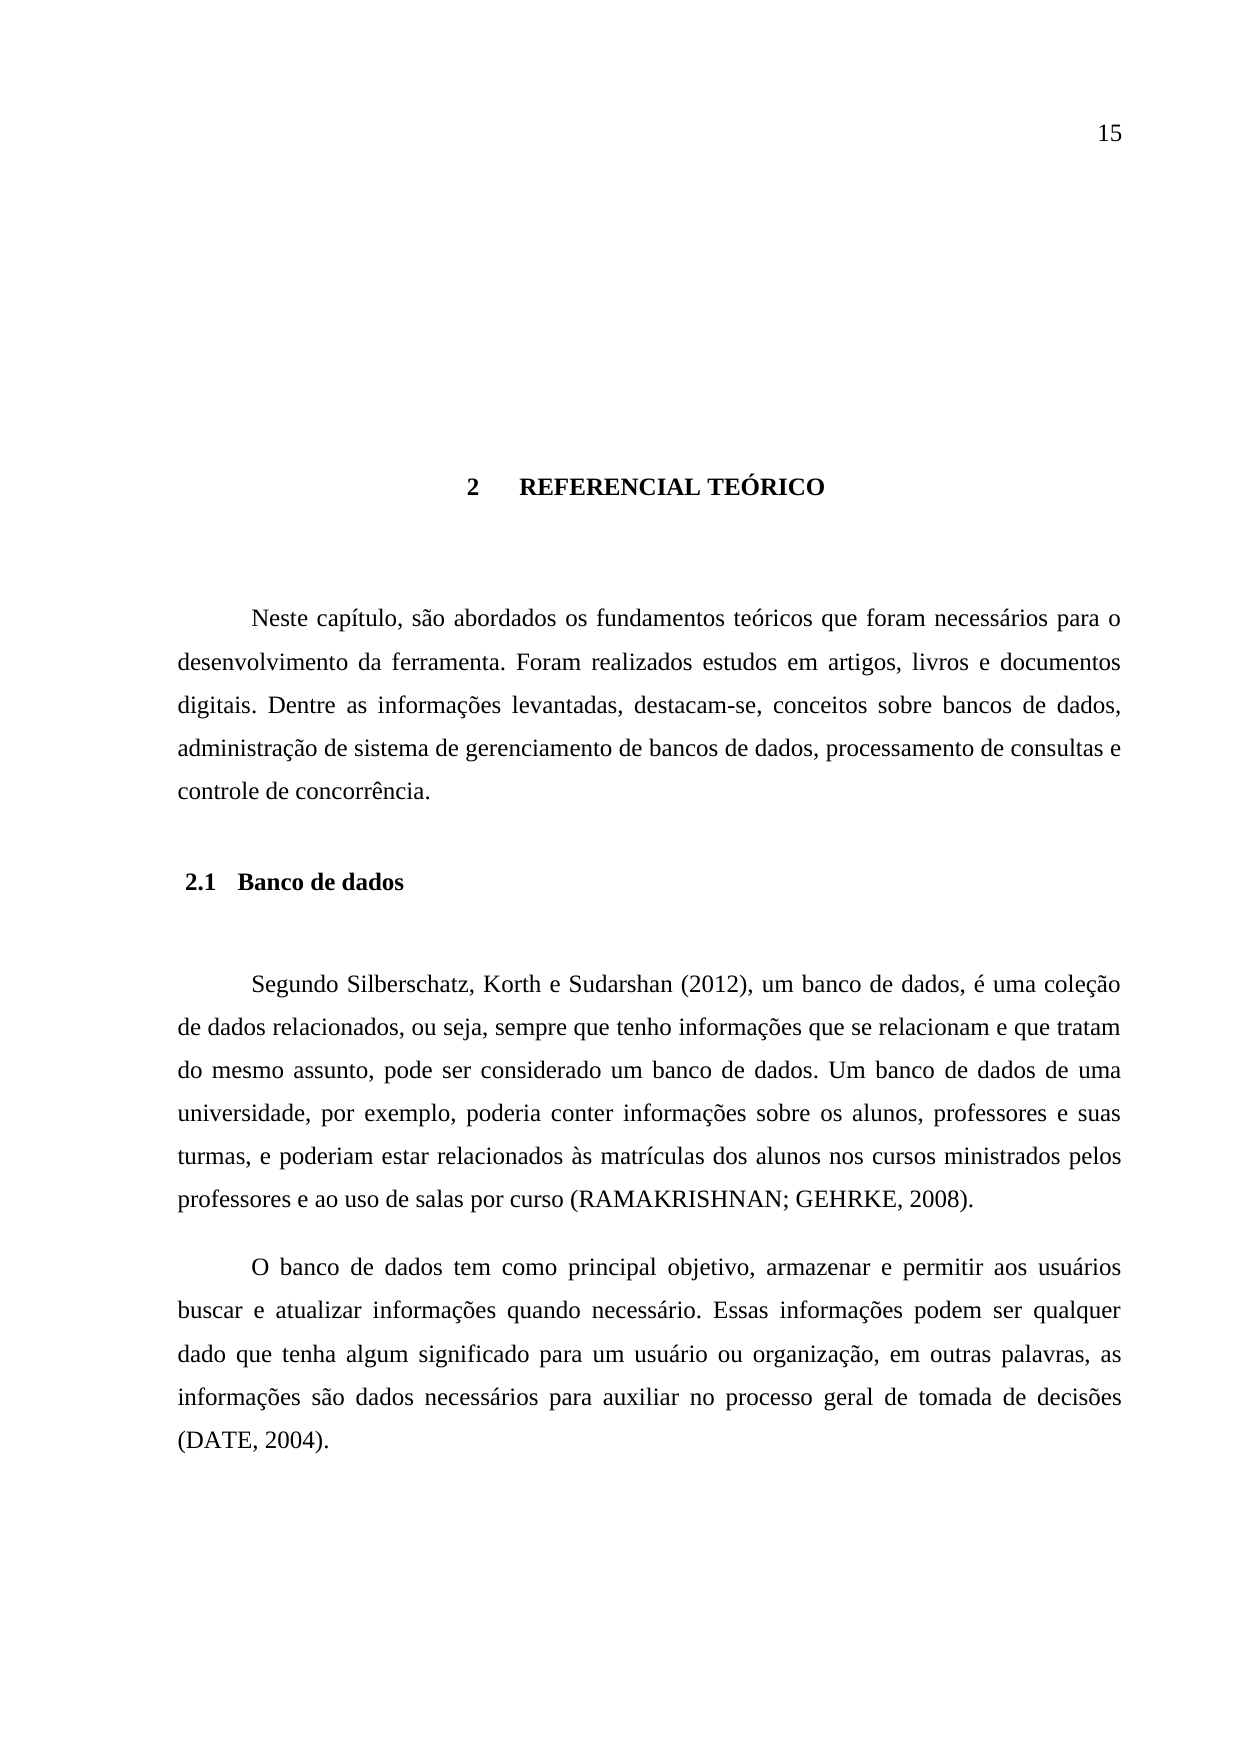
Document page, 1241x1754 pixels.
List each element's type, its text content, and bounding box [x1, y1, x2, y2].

list REFERENCIAL TEÓRICO [170, 472, 1122, 501]
text Neste capítulo, são abordados os fundamentos teóricos que foram necessários para o desenvolvimento da ferramenta. Foram realizados estudos em artigos, livros e documentos digitais. Dentre as informações levantadas, destacam-se, conceitos sobre bancos de dados, administração de sistema de gerenciamento de bancos de dados, processamento de consultas e controle de concorrência. [177, 603, 1122, 805]
text Segundo Silberschatz, Korth e Sudarshan (2012), um banco de dados, é uma coleção de dados relacionados, ou seja, sempre que tenho informações que se relacionam e que tratam do mesmo assunto, pode ser considerado um banco de dados. Um banco de dados de uma universidade, por exemplo, poderia conter informações sobre os alunos, professores e suas turmas, e poderiam estar relacionados às matrículas dos alunos nos cursos ministrados pelos professores e ao uso de salas por curso (RAMAKRISHNAN; GEHRKE, 2008). [177, 969, 1122, 1213]
text O banco de dados tem como principal objetivo, armazenar e permitir aos usuários buscar e atualizar informações quando necessário. Essas informações podem ser qualquer dado que tenha algum significado para um usuário ou organização, em outras palavras, as informações são dados necessários para auxiliar no processo geral de tomada de decisões (DATE, 2004). [177, 1252, 1122, 1454]
list Banco de dados [185, 867, 1122, 896]
